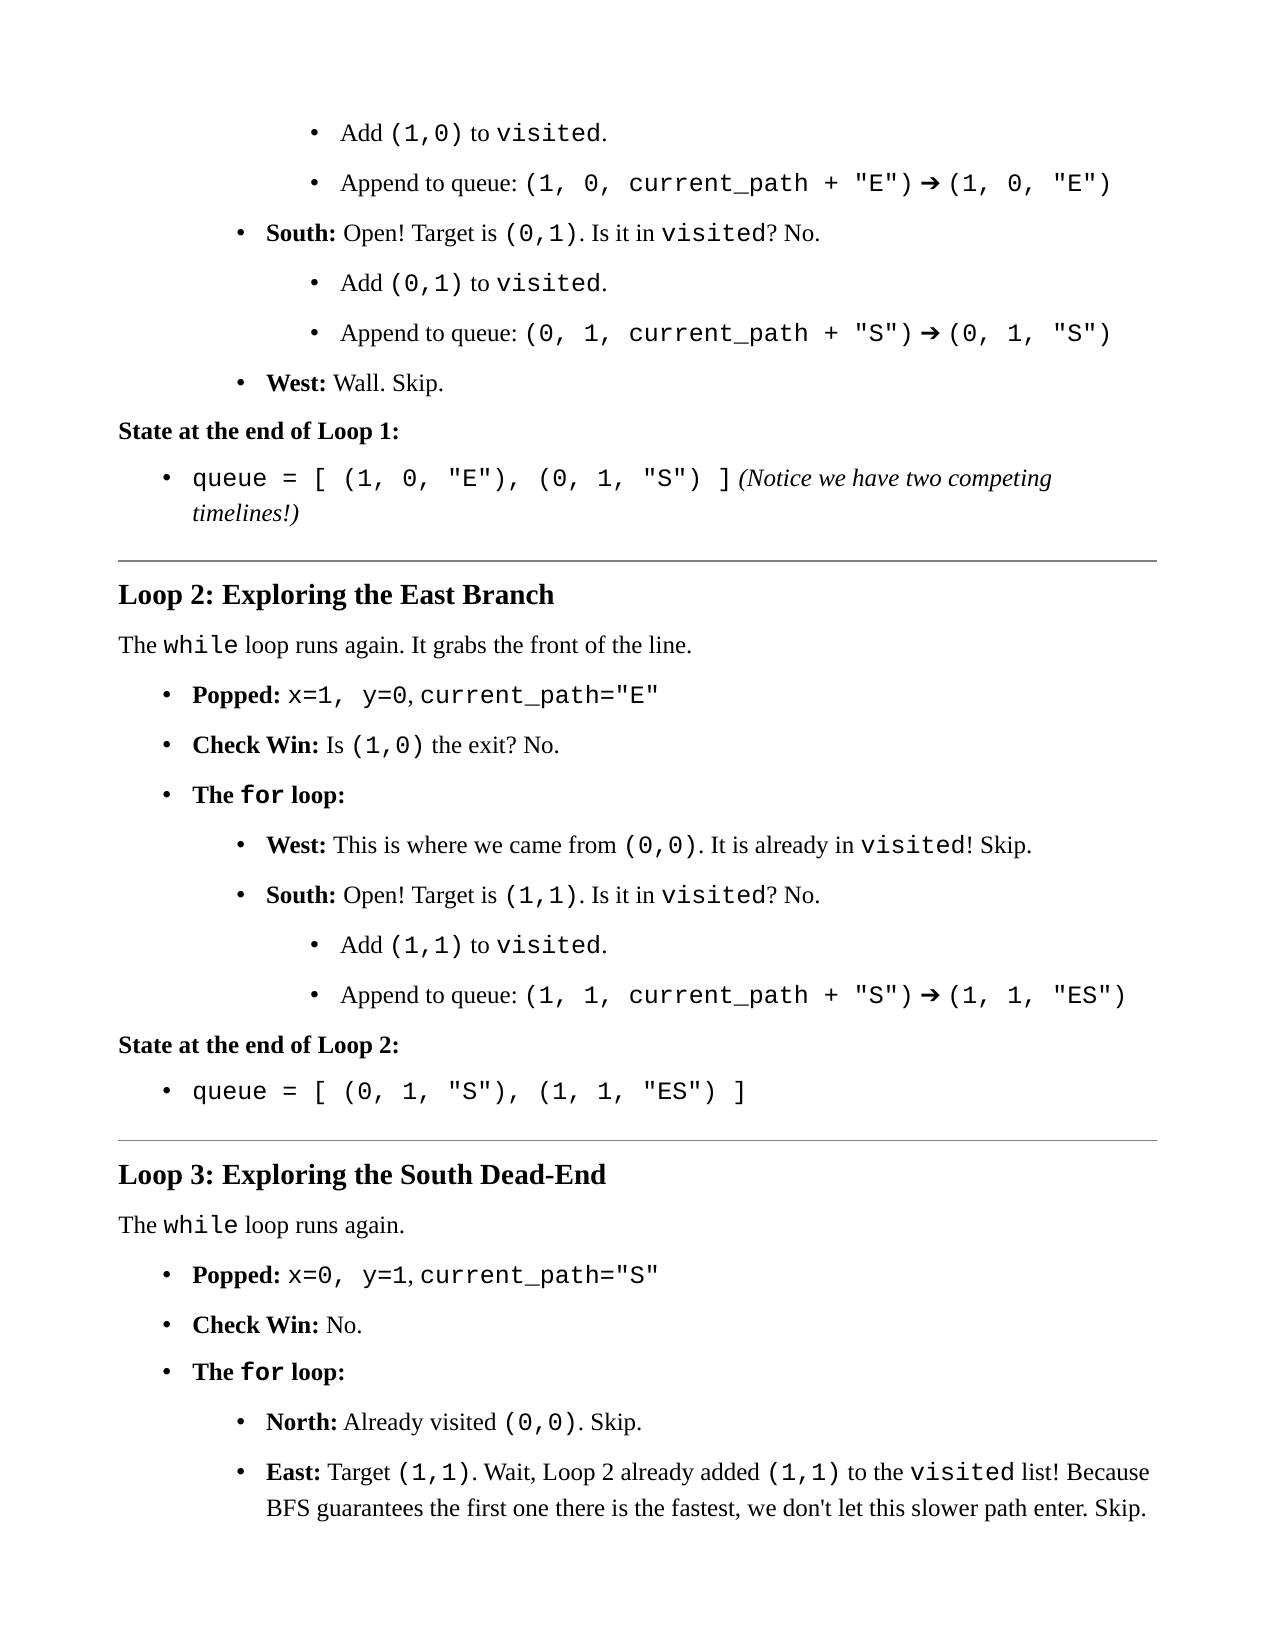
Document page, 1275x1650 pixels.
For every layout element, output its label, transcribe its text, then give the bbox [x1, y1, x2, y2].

list South: Open! Target is (0,1). Is it in visited? No. [236, 218, 1157, 249]
list Popped: x=0, y=1, current_path="S" [162, 1260, 1157, 1291]
text State at the end of Loop 1: [118, 416, 1157, 444]
list The for loop: [162, 1357, 1157, 1388]
list Popped: x=1, y=0, current_path="E" [162, 681, 1157, 711]
text State at the end of Loop 2: [118, 1031, 1157, 1059]
list West: Wall. Skip. [236, 368, 1157, 397]
list West: This is where we came from (0,0). It is already in visited! Skip. [236, 831, 1157, 861]
list North: Already visited (0,0). Skip. [236, 1407, 1157, 1438]
subtitle Loop 2: Exploring the East Branch [118, 577, 1157, 611]
list Add (0,1) to visited. [310, 268, 1157, 299]
list queue = [ (0, 1, "S"), (1, 1, "ES") ] [162, 1078, 1157, 1107]
list Check Win: No. [162, 1310, 1157, 1339]
list Add (1,0) to visited. [310, 118, 1157, 149]
list Append to queue: (1, 0, current_path + "E") ➔ (1, 0, "E") [310, 168, 1157, 199]
text The while loop runs again. It grabs the front of the line. [118, 631, 1157, 661]
list Append to queue: (1, 1, current_path + "S") ➔ (1, 1, "ES") [310, 981, 1157, 1011]
text The while loop runs again. [118, 1210, 1157, 1241]
list queue = [ (1, 0, "E"), (0, 1, "S") ] (Notice we have two competing timelines!) [162, 463, 1157, 527]
list South: Open! Target is (1,1). Is it in visited? No. [236, 881, 1157, 911]
list Add (1,1) to visited. [310, 931, 1157, 961]
subtitle Loop 3: Exploring the South Dead-End [118, 1157, 1157, 1190]
list East: Target (1,1). Wait, Loop 2 already added (1,1) to the visited list! Because BFS guarantees the first one there is the fastest, we don't let this slower path enter. Skip. [236, 1457, 1157, 1521]
list Check Win: Is (1,0) the exit? No. [162, 731, 1157, 761]
list Append to queue: (0, 1, current_path + "S") ➔ (0, 1, "S") [310, 318, 1157, 349]
list The for loop: [162, 781, 1157, 811]
